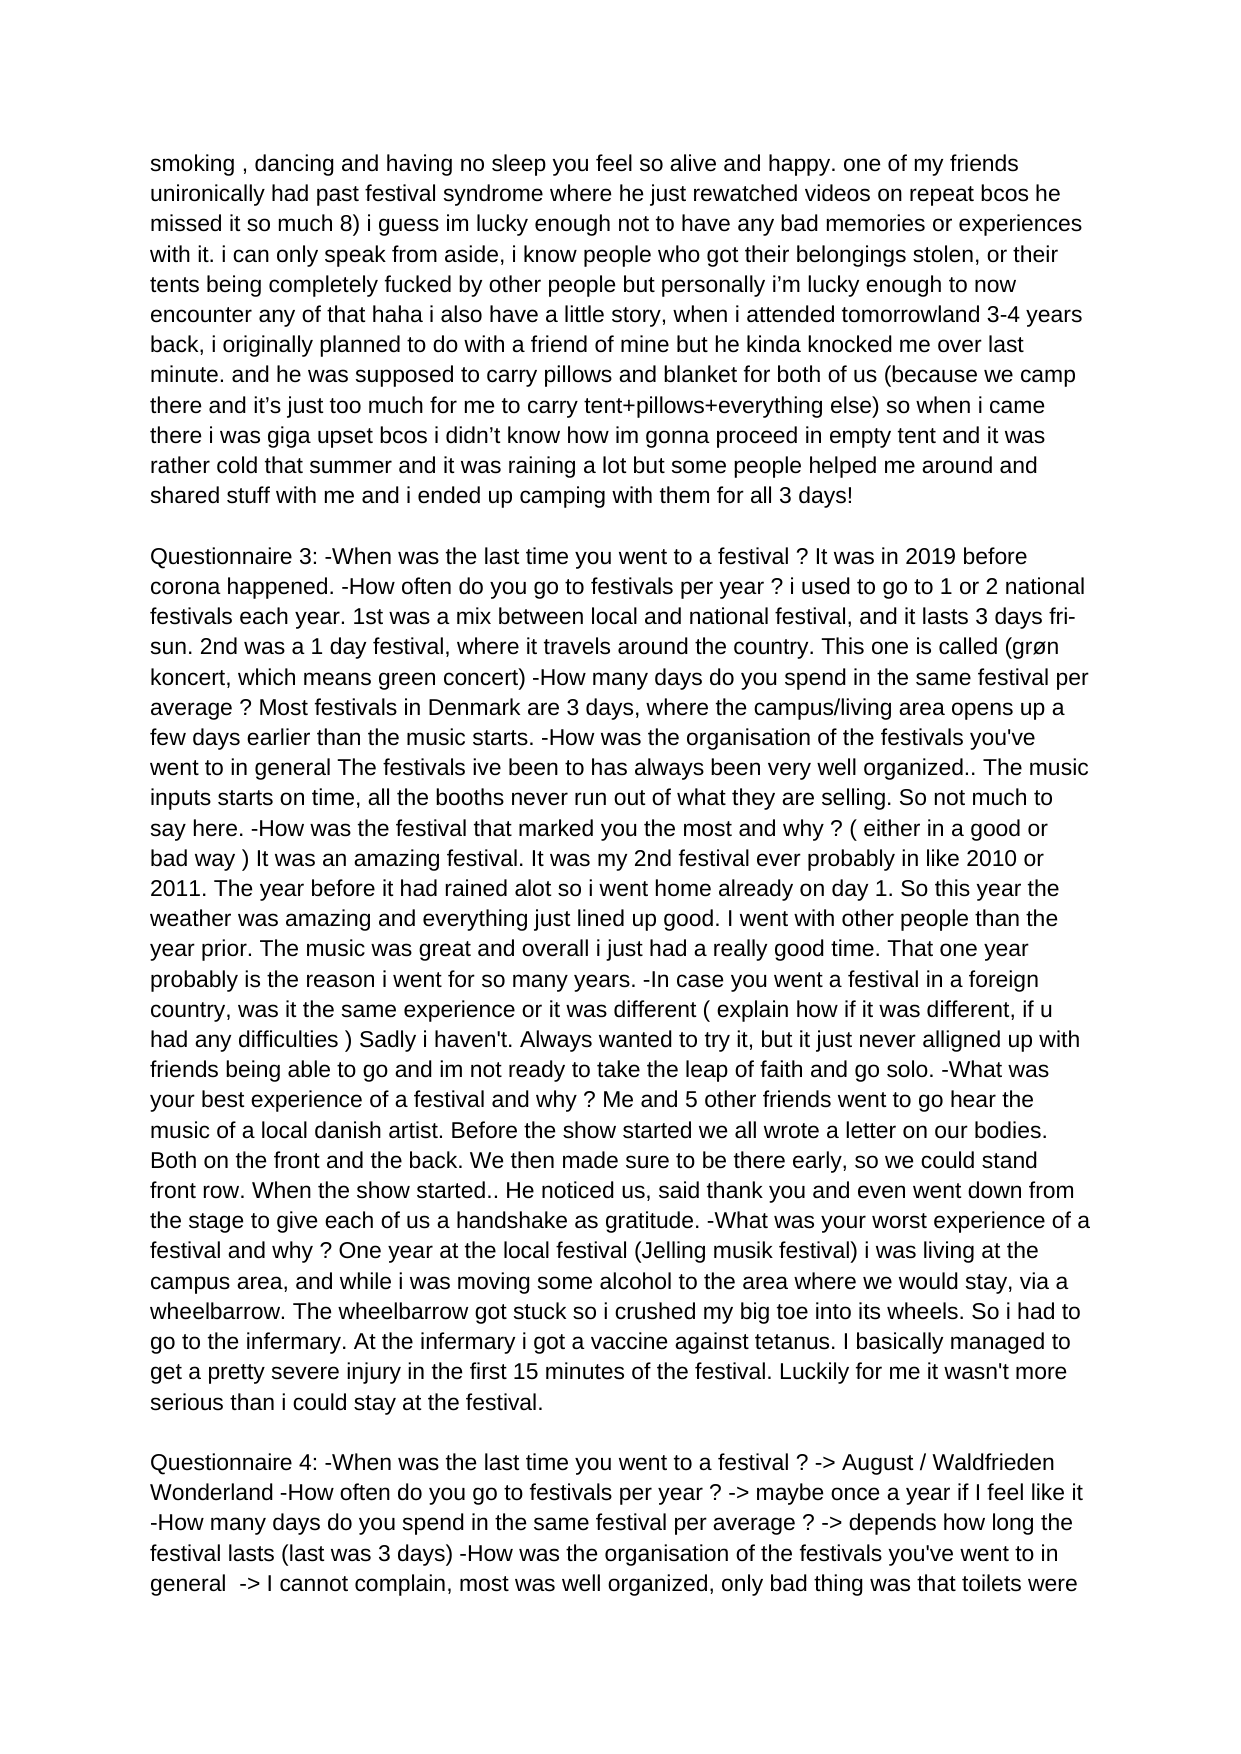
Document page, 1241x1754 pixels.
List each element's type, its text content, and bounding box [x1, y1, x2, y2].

list smoking , dancing and having no sleep you feel so alive and happy. one of my friends unironically had past festival syndrome where he just rewatched videos on repeat bcos he missed it so much 8) i guess im lucky enough not to have any bad memories or experiences with it. i can only speak from aside, i know people who got their belongings stolen, or their tents being completely fucked by other people but personally i’m lucky enough to now encounter any of that haha i also have a little story, when i attended tomorrowland 3-4 years back, i originally planned to do with a friend of mine but he kinda knocked me over last minute. and he was supposed to carry pillows and blanket for both of us (because we camp there and it’s just too much for me to carry tent+pillows+everything else) so when i came there i was giga upset bcos i didn’t know how im gonna proceed in empty tent and it was rather cold that summer and it was raining a lot but some people helped me around and shared stuff with me and i ended up camping with them for all 3 days! [150, 150, 1090, 509]
text Questionnaire 4: -When was the last time you went to a festival ? -> August / Waldfrieden Wonderland -How often do you go to festivals per year ? -> maybe once a year if I feel like it -How many days do you spend in the same festival per average ? -> depends how long the festival lasts (last was 3 days) -How was the organisation of the festivals you've went to in general -> I cannot complain, most was well organized, only bad thing was that toilets were [150, 1449, 1090, 1596]
list Questionnaire 3: -When was the last time you went to a festival ? It was in 2019 before corona happened. -How often do you go to festivals per year ? i used to go to 1 or 2 national festivals each year. 1st was a mix between local and national festival, and it lasts 3 days fri-sun. 2nd was a 1 day festival, where it travels around the country. This one is called (grøn koncert, which means green concert) -How many days do you spend in the same festival per average ? Most festivals in Denmark are 3 days, where the campus/living area opens up a few days earlier than the music starts. -How was the organisation of the festivals you've went to in general The festivals ive been to has always been very well organized.. The music inputs starts on time, all the booths never run out of what they are selling. So not much to say here. -How was the festival that marked you the most and why ? ( either in a good or bad way ) It was an amazing festival. It was my 2nd festival ever probably in like 2010 or 2011. The year before it had rained alot so i went home already on day 1. So this year the weather was amazing and everything just lined up good. I went with other people than the year prior. The music was great and overall i just had a really good time. That one year probably is the reason i went for so many years. -In case you went a festival in a foreign country, was it the same experience or it was different ( explain how if it was different, if u had any difficulties ) Sadly i haven't. Always wanted to try it, but it just never alligned up with friends being able to go and im not ready to take the leap of faith and go solo. -What was your best experience of a festival and why ? Me and 5 other friends went to go hear the music of a local danish artist. Before the show started we all wrote a letter on our bodies. Both on the front and the back. We then made sure to be there early, so we could stand front row. When the show started.. He noticed us, said thank you and even went down from the stage to give each of us a handshake as gratitude. -What was your worst experience of a festival and why ? One year at the local festival (Jelling musik festival) i was living at the campus area, and while i was moving some alcohol to the area where we would stay, via a wheelbarrow. The wheelbarrow got stuck so i crushed my big toe into its wheels. So i had to go to the infermary. At the infermary i got a vaccine against tetanus. I basically managed to get a pretty severe injury in the first 15 minutes of the festival. Luckily for me it wasn't more serious than i could stay at the festival. [150, 543, 1090, 1415]
